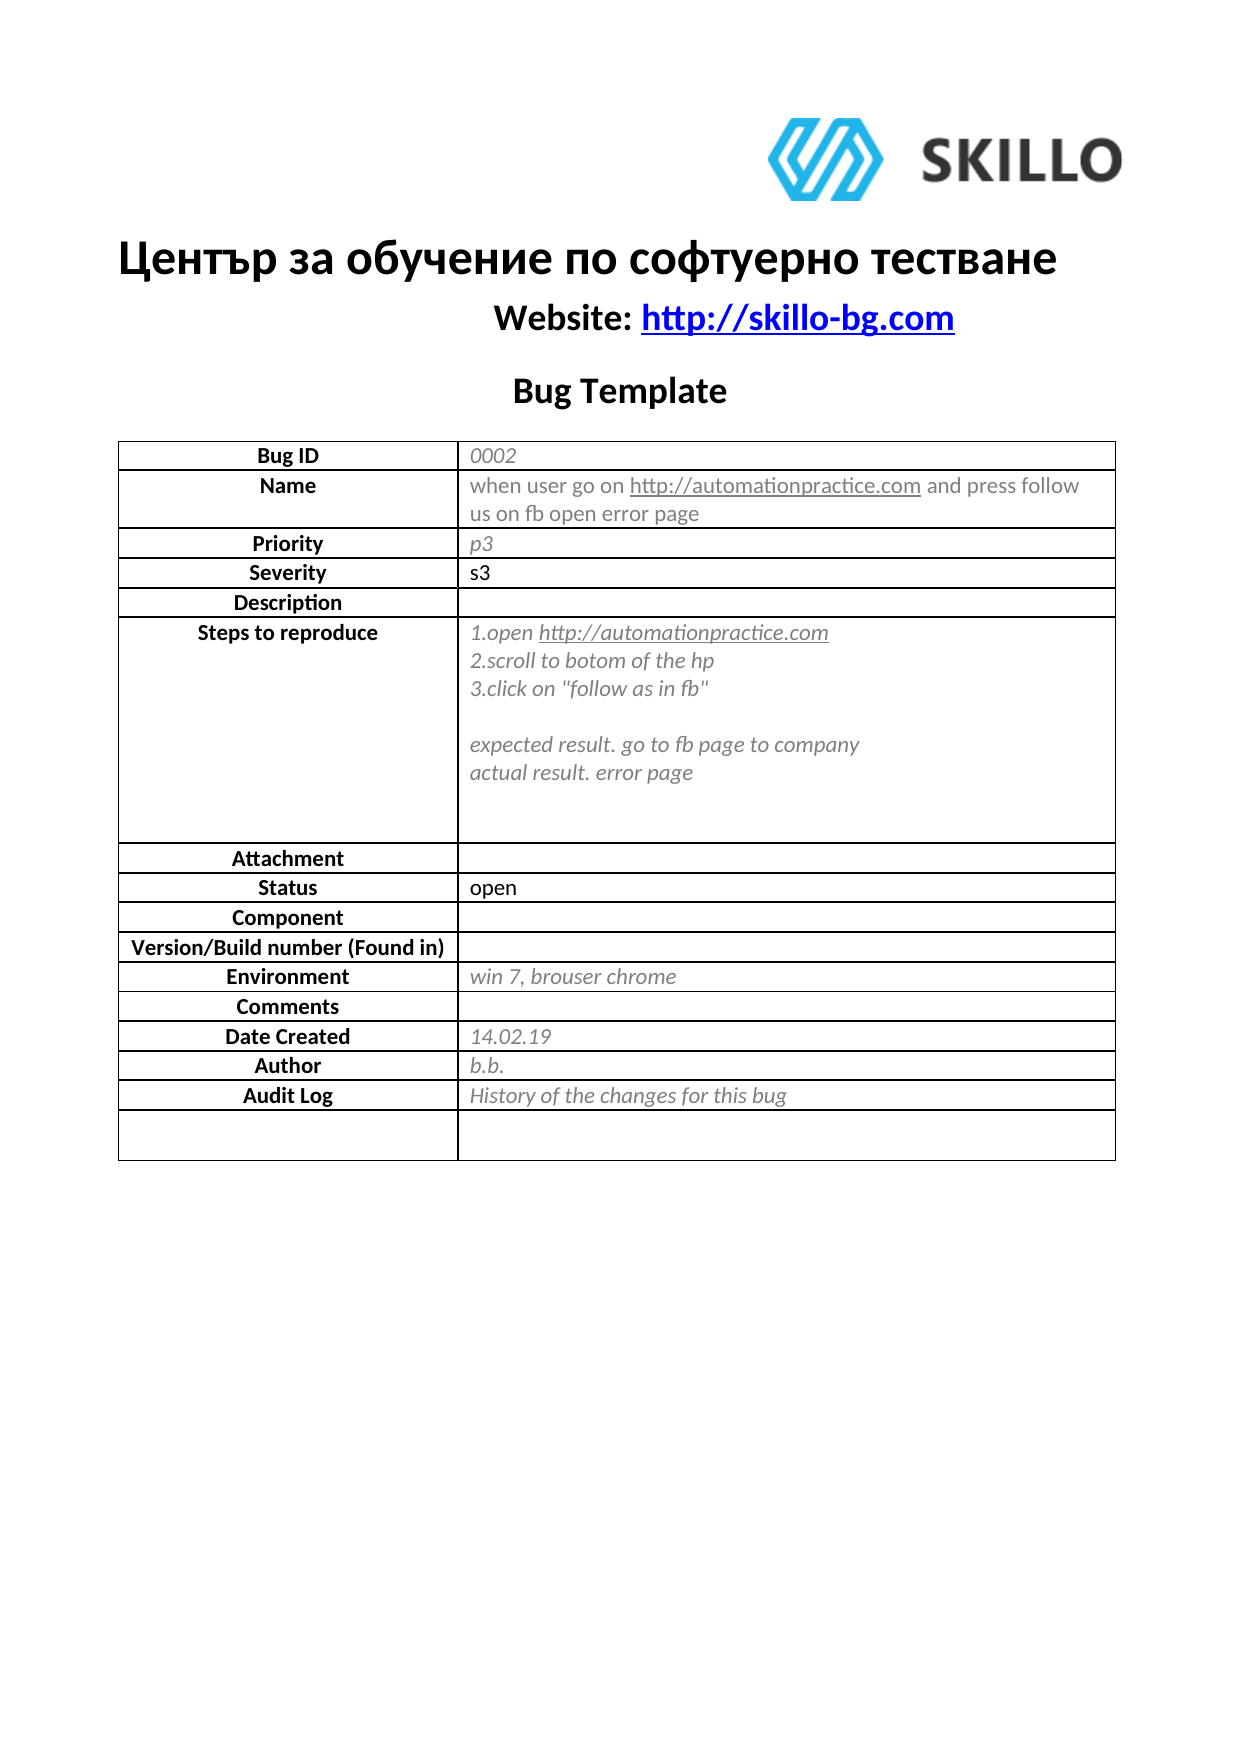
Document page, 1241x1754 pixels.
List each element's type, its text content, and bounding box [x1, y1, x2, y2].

table_cell b.b. [459, 1052, 1115, 1079]
table_cell Environment [119, 963, 457, 991]
table_cell 14.02.19 [459, 1022, 1115, 1050]
table_cell open [459, 874, 1115, 901]
table_cell [119, 1111, 457, 1160]
table_cell Date Created [119, 1022, 457, 1050]
table_cell s3 [459, 559, 1115, 587]
table_cell Name [119, 471, 457, 527]
text Център за обучение по софтуерно тестване Website: http://skillo-bg.com [118, 226, 1122, 339]
table_cell when user go on http://automationpractice.com and press follow us on fb open error page [459, 471, 1115, 527]
table_cell Version/Build number (Found in) [119, 933, 457, 961]
table_cell Audit Log [119, 1081, 457, 1109]
table_cell 1.open http://automationpractice.com 2.scroll to botom of the hp 3.click on "follow as in fb" expected result. go to fb page to company actual result. error page [459, 618, 1115, 842]
table_cell Priority [119, 529, 457, 557]
table_cell Attachment [119, 844, 457, 872]
table_cell Steps to reproduce [119, 618, 457, 842]
table_cell History of the changes for this bug [459, 1081, 1115, 1109]
table_cell win 7, brouser chrome [459, 963, 1115, 991]
table_cell Comments [119, 992, 457, 1020]
table_cell Severity [119, 559, 457, 587]
table_cell p3 [459, 529, 1115, 557]
table_cell [459, 844, 1115, 872]
table_header Bug ID [119, 442, 457, 469]
table_header 0002 [459, 442, 1115, 469]
table_cell [459, 589, 1115, 616]
table_cell Component [119, 903, 457, 931]
table_cell Author [119, 1052, 457, 1079]
table_cell [459, 933, 1115, 961]
table_cell Status [119, 874, 457, 901]
table_cell [459, 992, 1115, 1020]
table_cell [459, 1111, 1115, 1160]
table_cell [459, 903, 1115, 931]
text Bug Template [118, 367, 1122, 413]
table_cell Description [119, 589, 457, 616]
